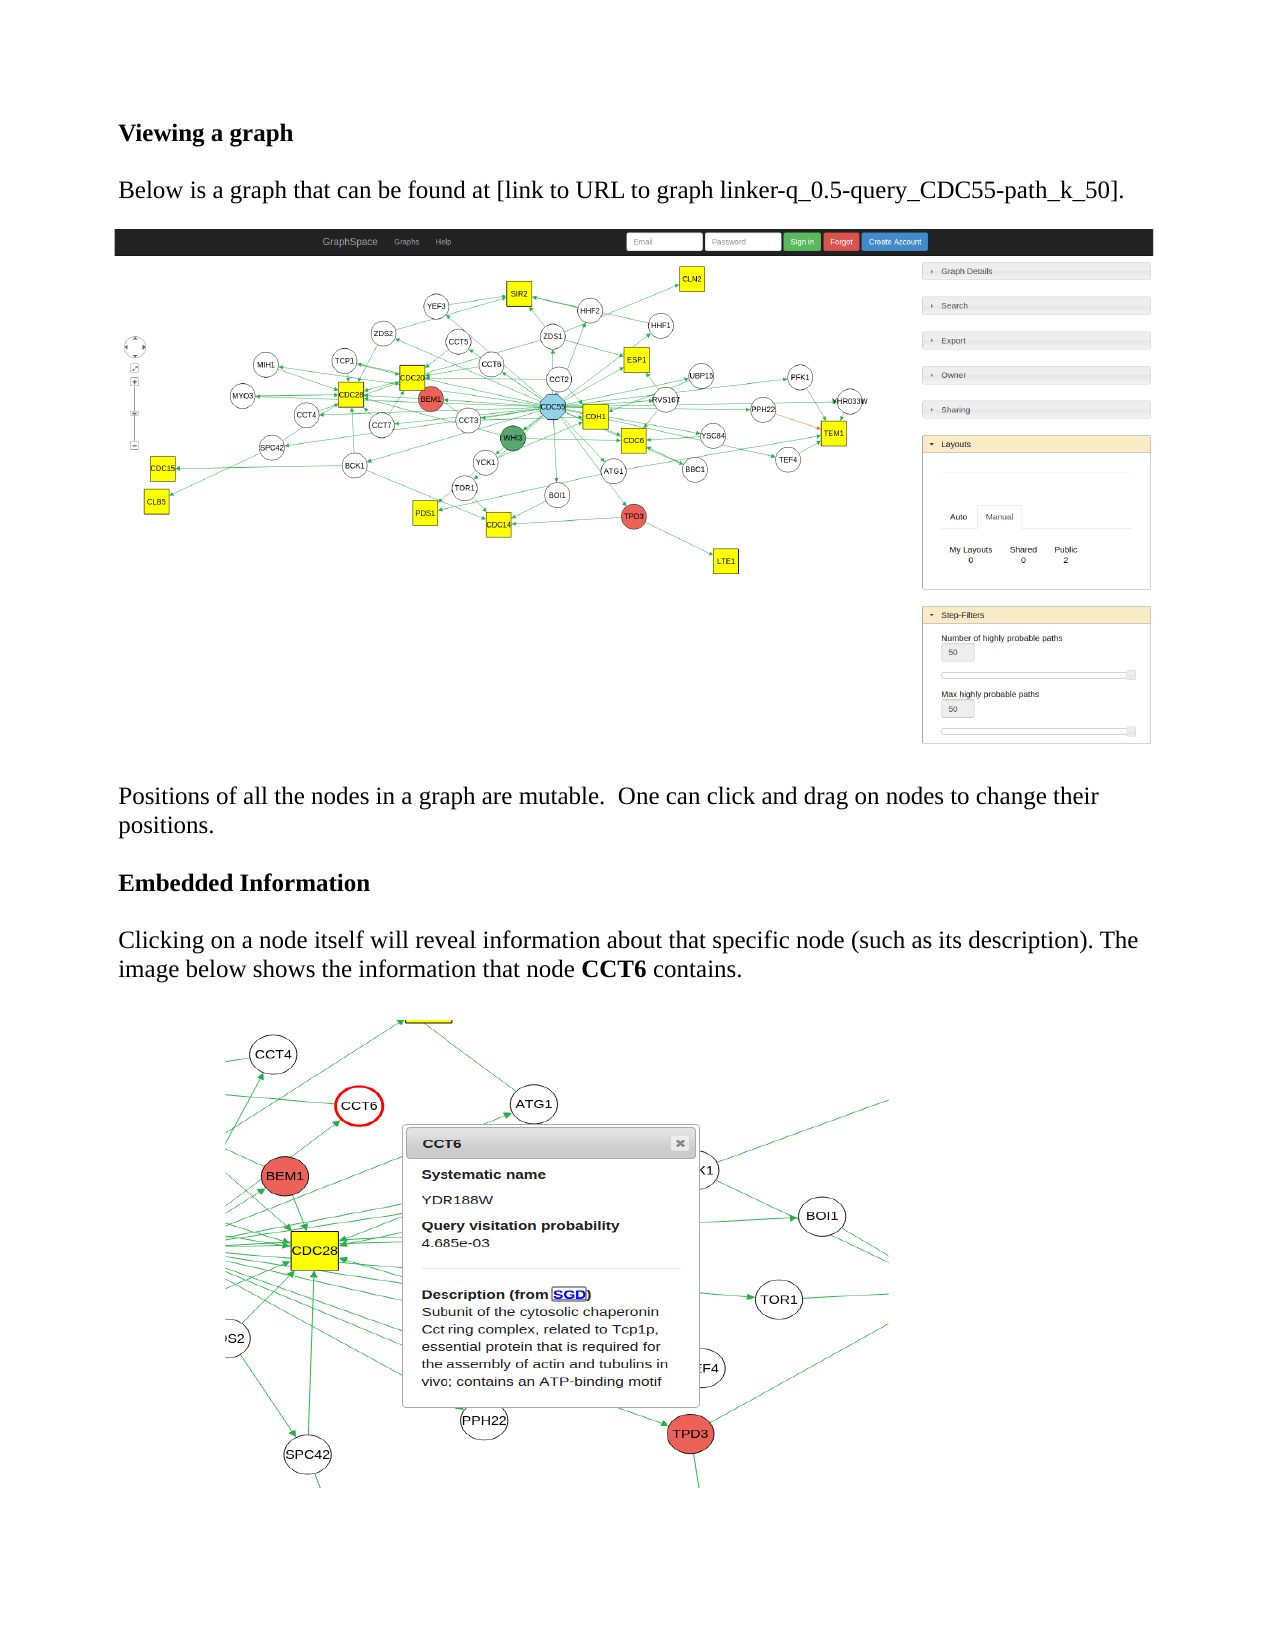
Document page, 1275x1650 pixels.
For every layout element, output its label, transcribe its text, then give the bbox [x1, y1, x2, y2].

text Positions of all the nodes in a graph are mutable. One can click and drag on nodes to change their positions. [118, 781, 1157, 839]
text Viewing a graph [118, 118, 1157, 147]
text Below is a graph that can be found at [link to URL to graph linker-q_0.5-query_CDC55-path_k_50]. [118, 176, 1157, 204]
text Clicking on a node itself will reveal information about that specific node (such as its description). The image below shows the information that node CCT6 contains. [118, 925, 1157, 983]
text Embedded Information [118, 868, 1157, 896]
picture [114, 229, 1154, 753]
picture [225, 1020, 889, 1488]
